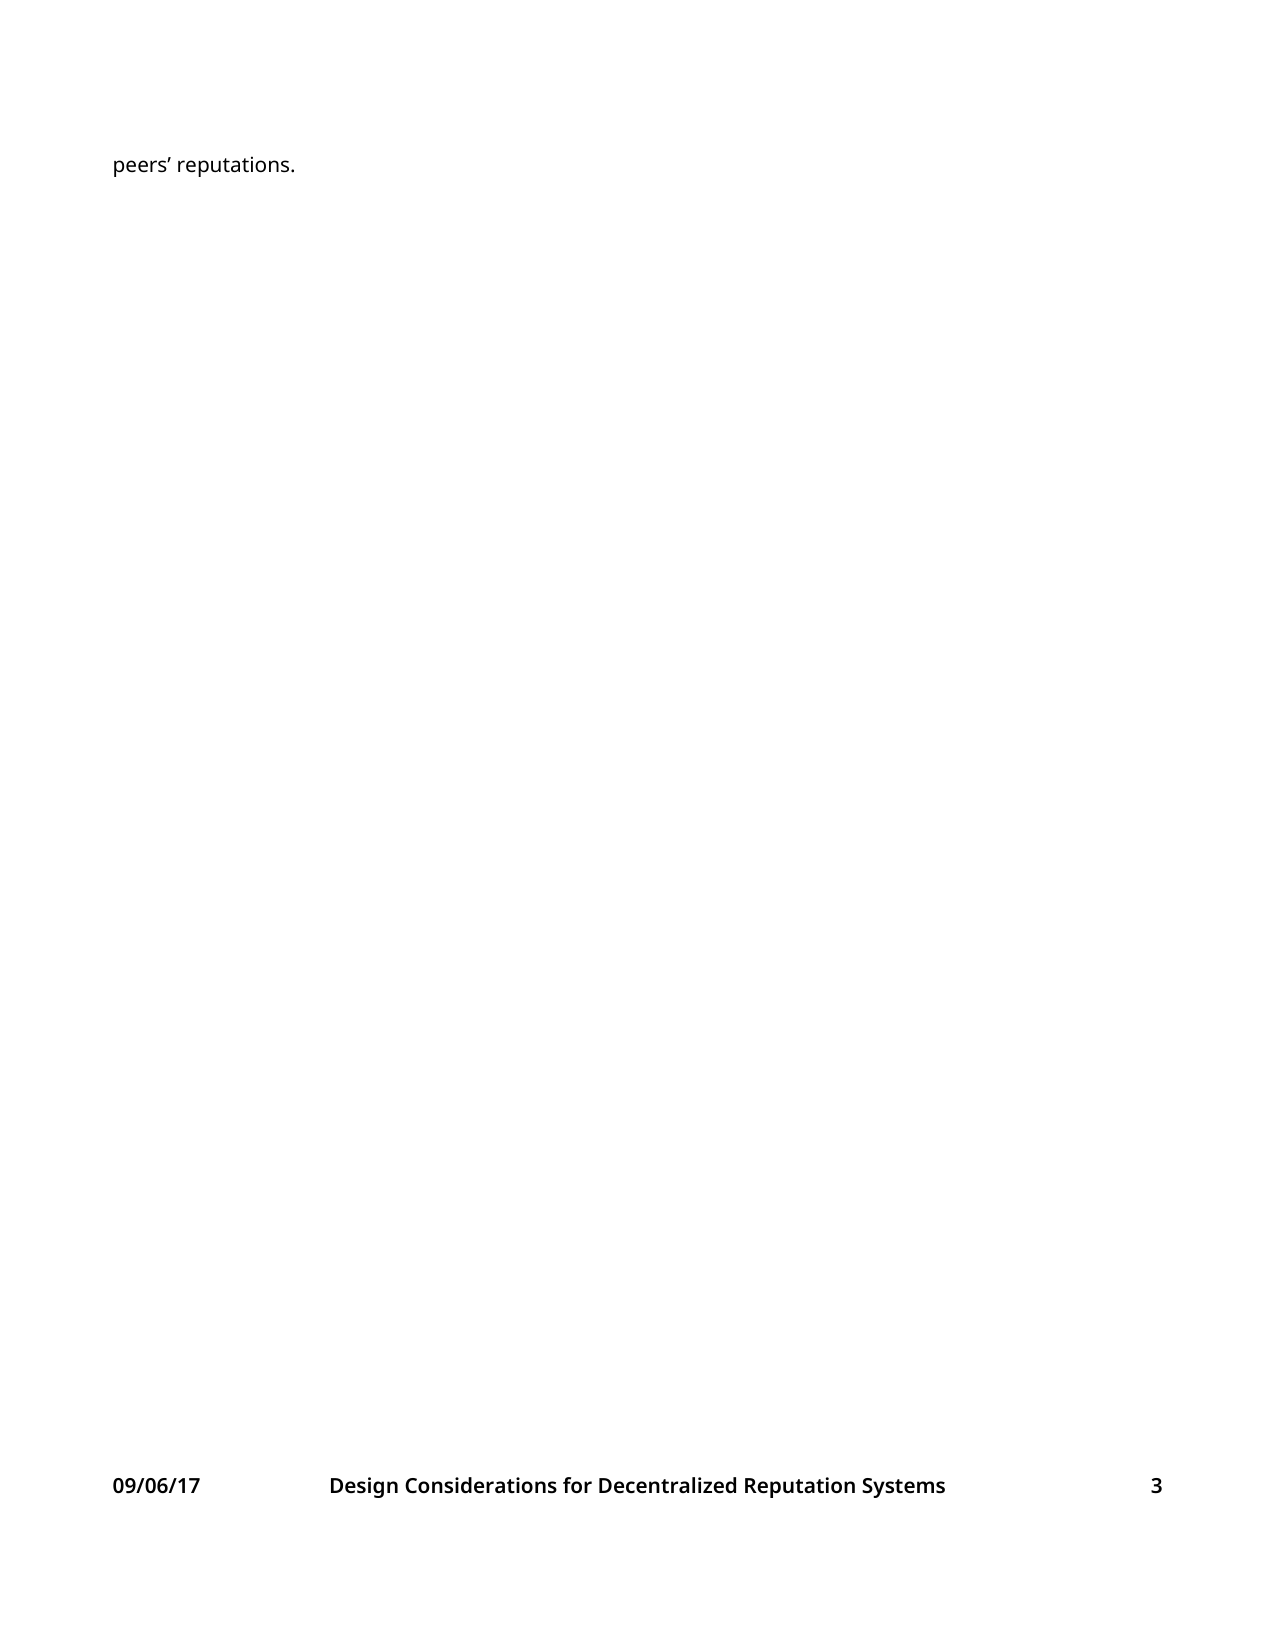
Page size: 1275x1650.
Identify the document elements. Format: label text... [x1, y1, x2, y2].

text peers’ reputations. [112, 150, 600, 178]
